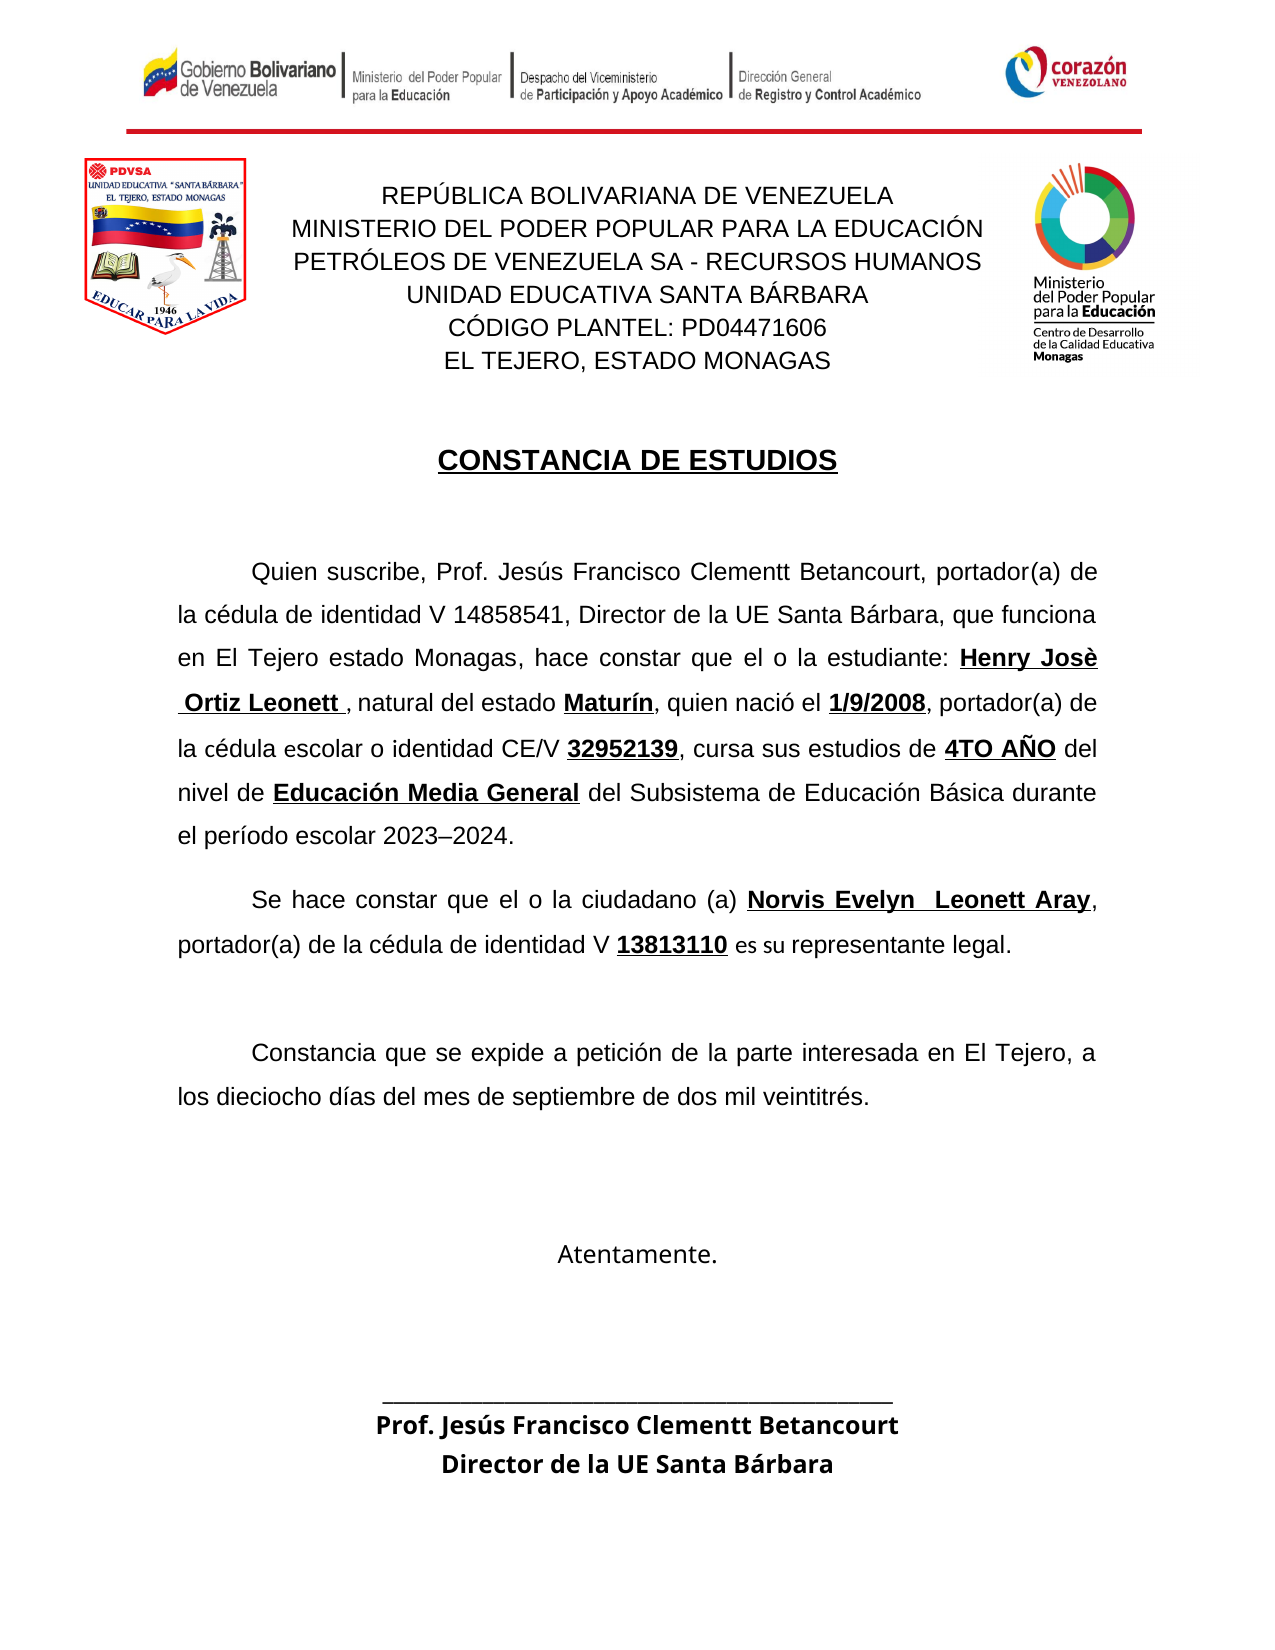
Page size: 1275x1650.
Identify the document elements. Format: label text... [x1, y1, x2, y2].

subtitle REPÚBLICA BOLIVARIANA DE VENEZUELA [252, 181, 978, 209]
text Atentamente. [177, 1237, 1098, 1271]
picture [978, 153, 1200, 377]
picture [79, 158, 252, 335]
text EL TEJERO, ESTADO MONAGAS [177, 346, 978, 374]
text Se hace constar que el o la ciudadano (a) Norvis Evelyn Leonett Aray, portador(a) de la cédula de identidad V 13813110 es su representante legal. [177, 885, 1098, 959]
text Quien suscribe, Prof. Jesús Francisco Clementt Betancourt, portador(a) de la cédula de identidad V 14858541, Director de la UE Santa Bárbara, que funciona en El Tejero estado Monagas, hace constar que el o la estudiante: Henry Josè Ortiz Leonett , natural del estado Maturín, quien nació el 1/9/2008, portador(a) de la cédula escolar o identidad CE/V 32952139, cursa sus estudios de 4TO AÑO del nivel de Educación Media General del Subsistema de Educación Básica durante el período escolar 2023–2024. [177, 557, 1098, 849]
subtitle CONSTANCIA DE ESTUDIOS [177, 443, 1098, 476]
picture [126, 11, 1142, 134]
text Director de la UE Santa Bárbara [177, 1447, 1098, 1481]
subtitle PETRÓLEOS DE VENEZUELA SA - RECURSOS HUMANOS [252, 247, 978, 275]
text ______________________________________________ [177, 1373, 1098, 1407]
subtitle MINISTERIO DEL PODER POPULAR PARA LA EDUCACIÓN [252, 214, 978, 242]
text UNIDAD EDUCATIVA SANTA BÁRBARA [252, 280, 978, 308]
text Prof. Jesús Francisco Clementt Betancourt [177, 1407, 1098, 1441]
text CÓDIGO PLANTEL: PD04471606 [177, 313, 978, 341]
text Constancia que se expide a petición de la parte interesada en El Tejero, a los dieciocho días del mes de septiembre de dos mil veintitrés. [177, 1038, 1098, 1110]
